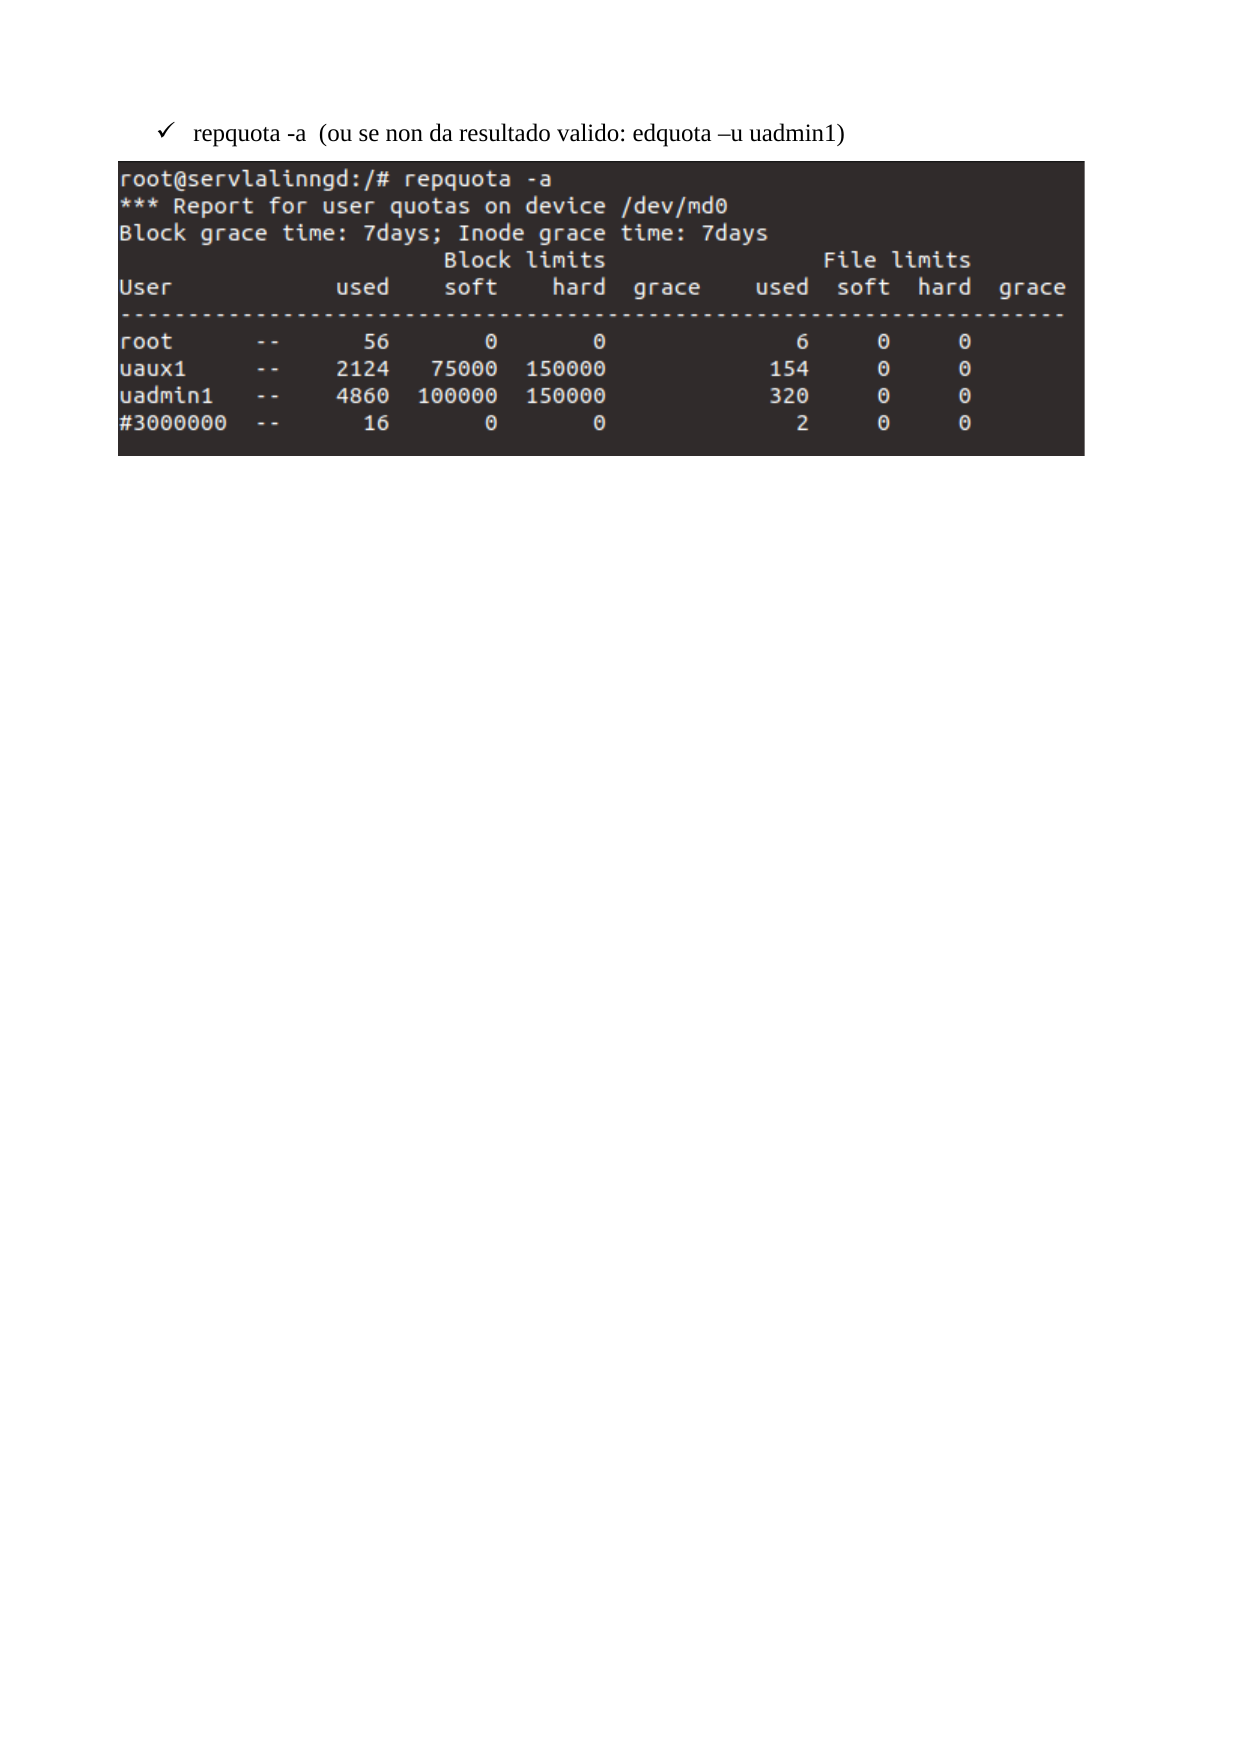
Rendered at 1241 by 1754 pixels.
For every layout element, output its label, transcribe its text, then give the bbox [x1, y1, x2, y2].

list repquota -a (ou se non da resultado valido: edquota –u uadmin1) [156, 118, 1122, 147]
picture [118, 161, 1085, 456]
